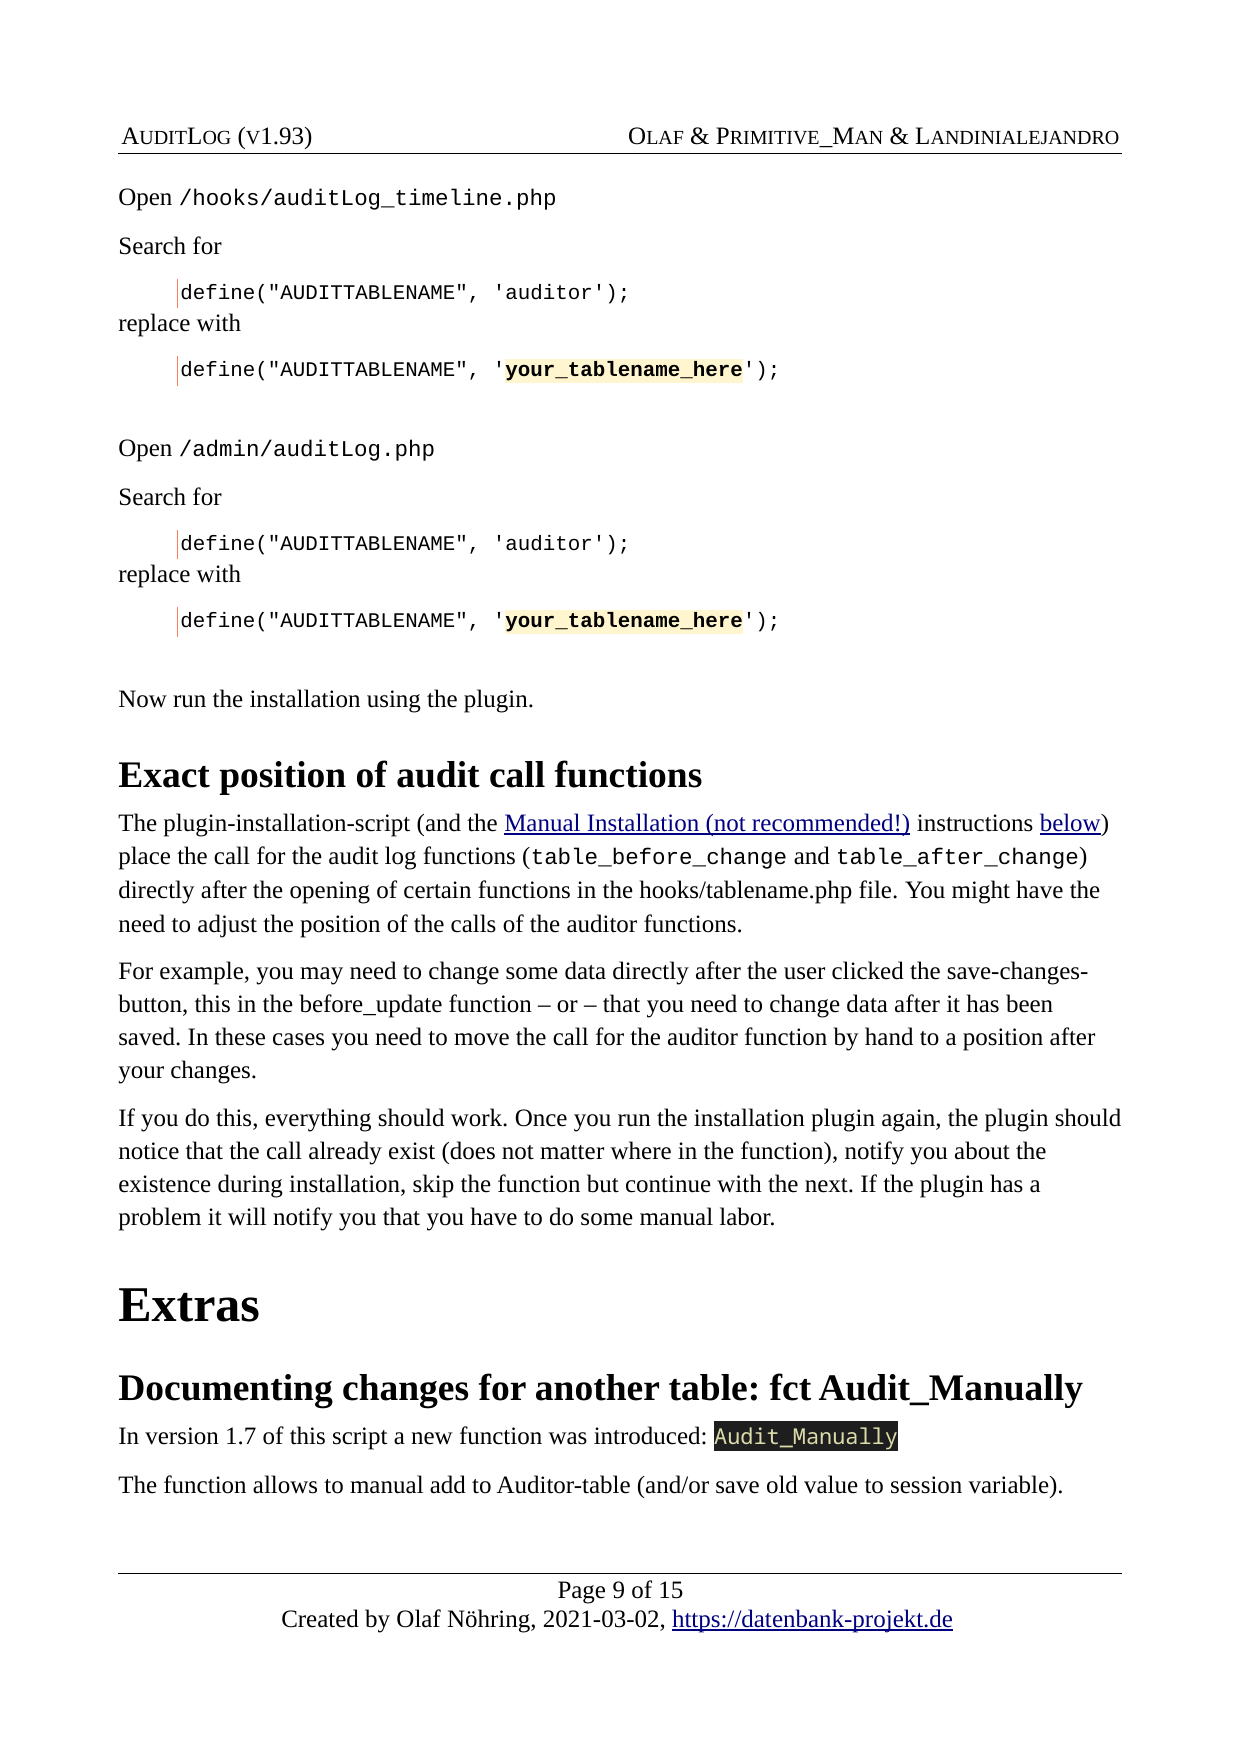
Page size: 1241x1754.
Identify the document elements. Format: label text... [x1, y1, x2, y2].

text define("AUDITTABLENAME", 'auditor'); [178, 279, 1063, 308]
text define("AUDITTABLENAME", 'your_tablename_here'); [178, 607, 1063, 637]
text The plugin-installation-script (and the Manual Installation (not recommended!) instructions below) place the call for the audit log functions (table_before_change and table_after_change) directly after the opening of certain functions in the hooks/tablename.php file. You might have the need to adjust the position of the calls of the auditor functions. [118, 808, 1122, 937]
subtitle Exact position of audit call functions [118, 753, 1122, 796]
text The function allows to manual add to Auditor-table (and/or save old value to session variable). [118, 1470, 1122, 1498]
text Open /admin/auditLog.php [118, 433, 1122, 463]
text Search for [118, 231, 1122, 260]
text Open /hooks/auditLog_timeline.php [118, 182, 1122, 212]
text define("AUDITTABLENAME", 'auditor'); [178, 530, 1063, 559]
text replace with [118, 559, 1122, 588]
subtitle Documenting changes for another table: fct Audit_Manually [118, 1365, 1122, 1408]
text If you do this, everything should work. Once you run the installation plugin again, the plugin should notice that the call already exist (does not matter where in the function), notify you about the existence during installation, skip the function but continue with the next. If the plugin has a problem it will notify you that you have to do some manual labor. [118, 1103, 1122, 1231]
subtitle Extras [118, 1274, 1122, 1332]
text For example, you may need to change some data directly after the user clicked the save-changes-button, this in the before_update function – or – that you need to change data after it has been saved. In these cases you need to move the call for the auditor function by hand to a position after your changes. [118, 956, 1122, 1084]
text define("AUDITTABLENAME", 'your_tablename_here'); [178, 356, 1063, 386]
text Search for [118, 482, 1122, 511]
text Now run the installation using the plugin. [118, 684, 1122, 713]
text In version 1.7 of this script a new function was introduced: Audit_Manually [118, 1421, 1122, 1451]
text replace with [118, 308, 1122, 337]
